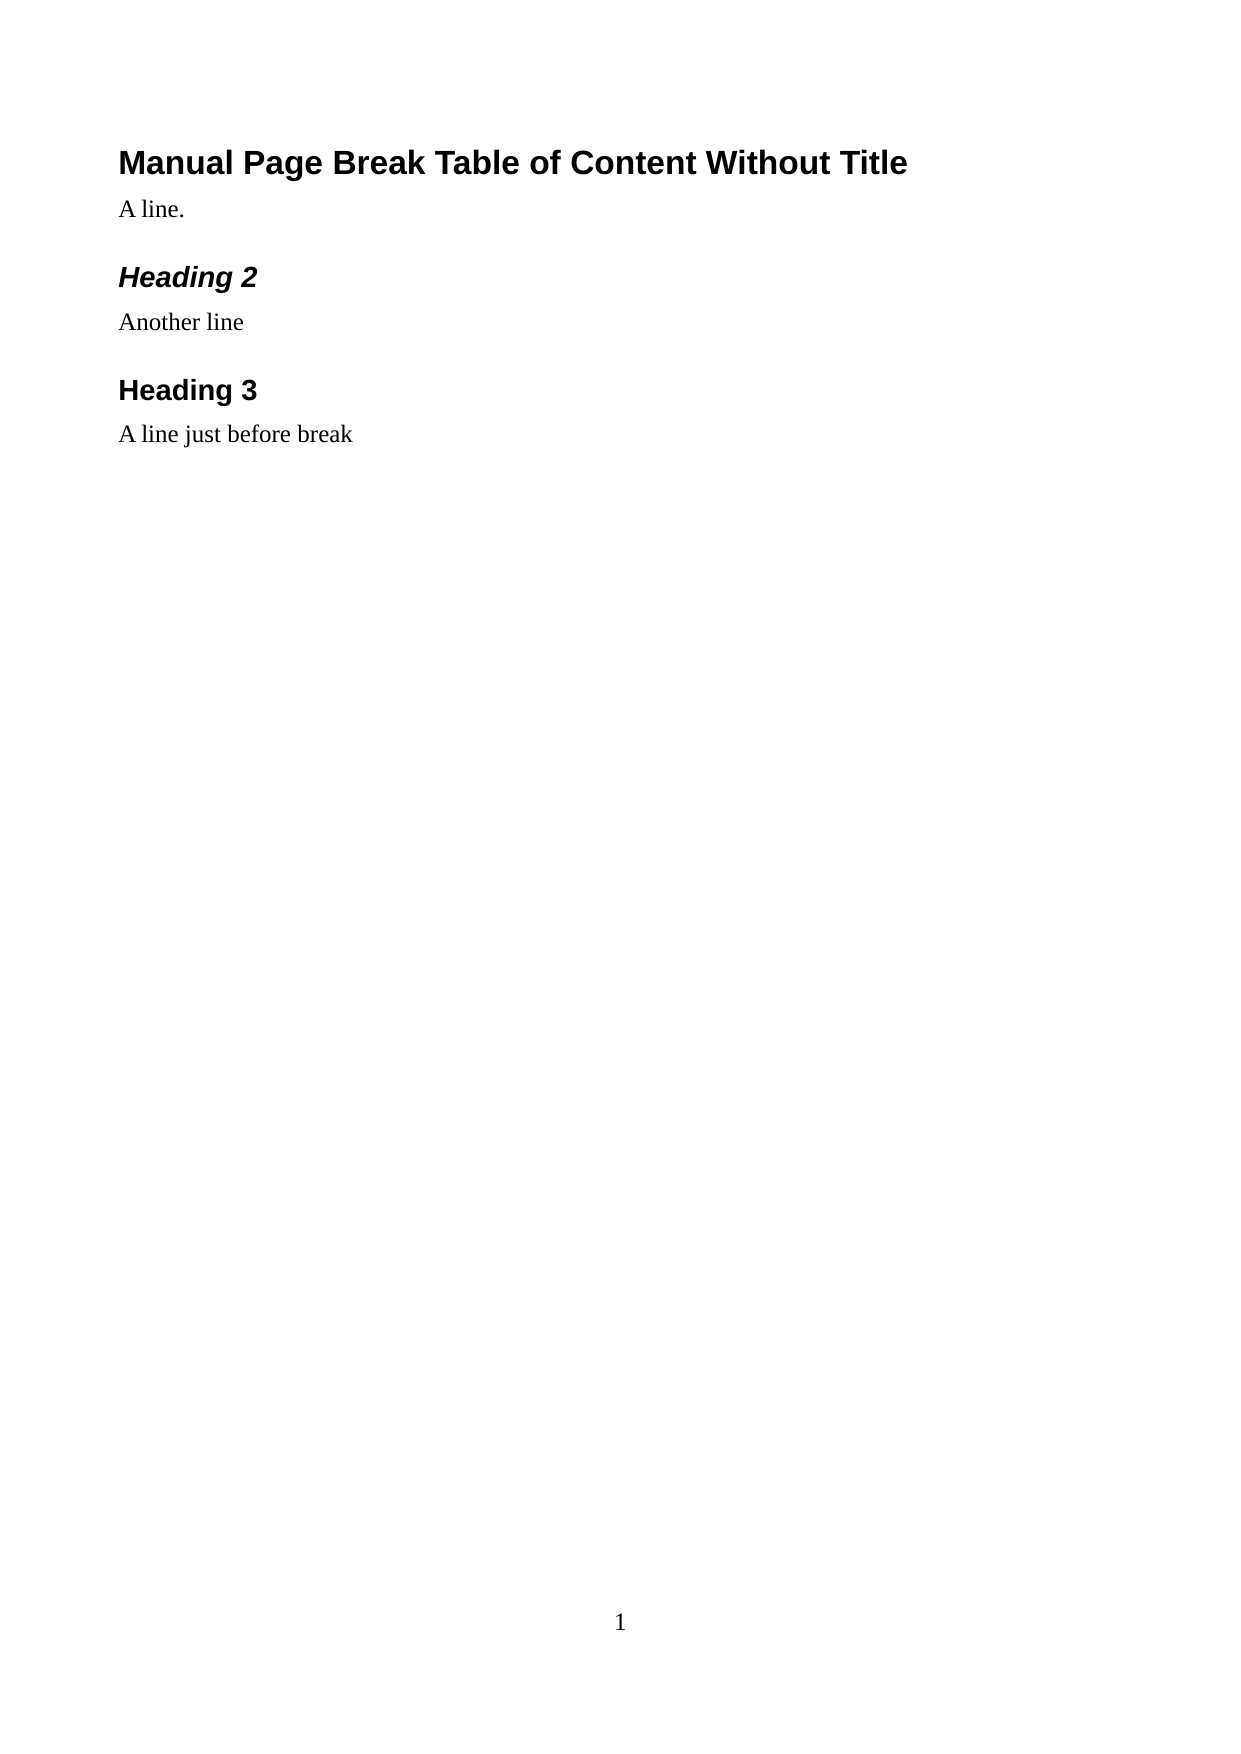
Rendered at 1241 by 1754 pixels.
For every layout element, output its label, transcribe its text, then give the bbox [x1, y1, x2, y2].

subtitle Heading 3 [118, 373, 1122, 406]
text Another line [118, 307, 1122, 335]
text A line. [118, 194, 1122, 223]
subtitle Heading 2 [118, 261, 1122, 294]
text A line just before break [118, 419, 1122, 448]
subtitle Manual Page Break Table of Content Without Title [118, 143, 1122, 182]
